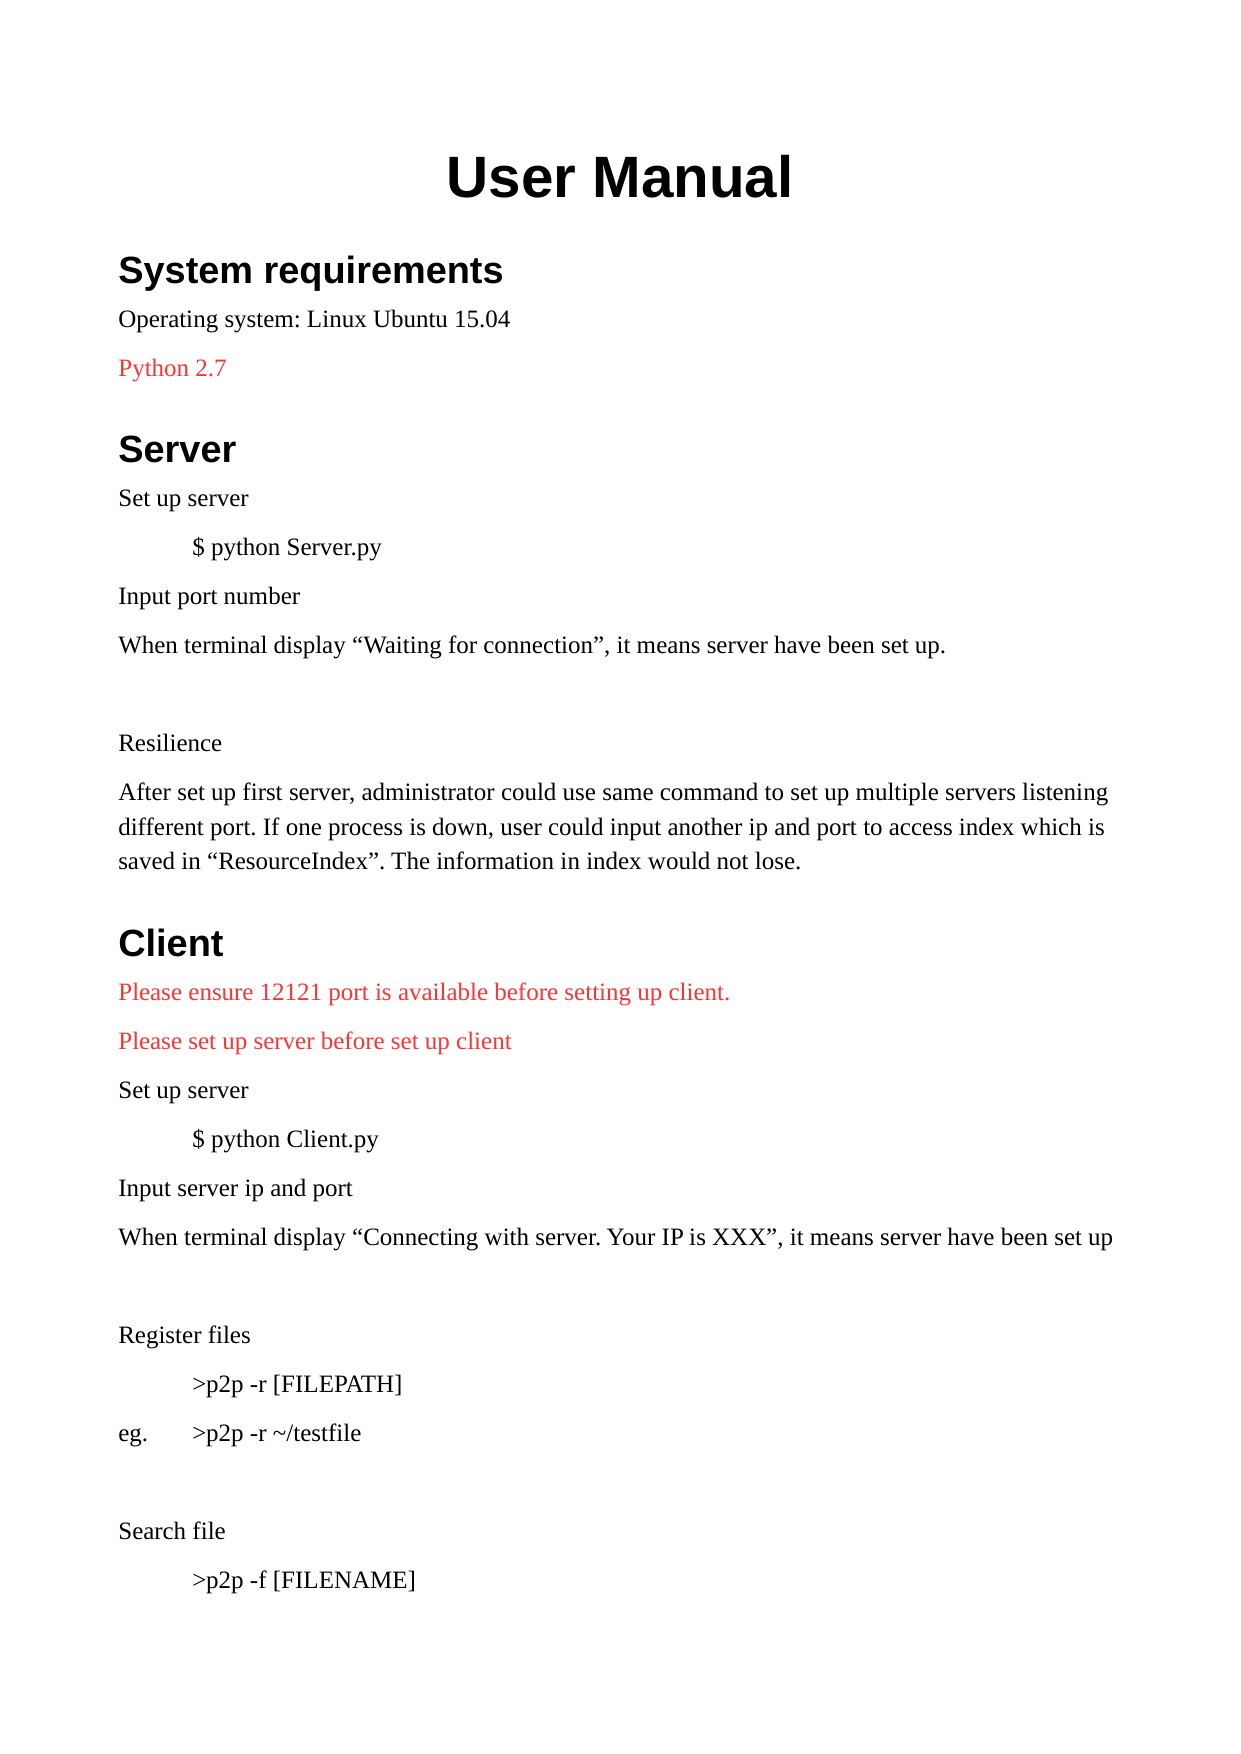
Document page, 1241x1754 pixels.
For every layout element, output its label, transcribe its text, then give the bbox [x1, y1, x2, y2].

text After set up first server, administrator could use same command to set up multiple servers listening different port. If one process is down, user could input another ip and port to access index which is saved in “ResourceIndex”. The information in index would not lose. [118, 777, 1122, 875]
text Set up server [118, 483, 1122, 512]
text Operating system: Linux Ubuntu 15.04 [118, 304, 1122, 333]
text When terminal display “Waiting for connection”, it means server have been set up. [118, 630, 1122, 659]
text $ python Client.py [118, 1124, 1122, 1153]
text Input port number [118, 581, 1122, 610]
text >p2p -r [FILEPATH] [118, 1369, 1122, 1398]
subtitle Client [118, 921, 1122, 964]
text Python 2.7 [118, 353, 1122, 382]
text >p2p -f [FILENAME] [118, 1565, 1122, 1594]
text Please set up server before set up client [118, 1026, 1122, 1054]
title User Manual [118, 143, 1122, 210]
text Set up server [118, 1075, 1122, 1103]
subtitle Server [118, 427, 1122, 471]
text Register files [118, 1320, 1122, 1349]
text Please ensure 12121 port is available before setting up client. [118, 977, 1122, 1005]
text $ python Server.py [118, 532, 1122, 561]
text When terminal display “Connecting with server. Your IP is XXX”, it means server have been set up [118, 1222, 1122, 1251]
subtitle System requirements [118, 248, 1122, 291]
text Search file [118, 1516, 1122, 1545]
text Resilience [118, 728, 1122, 757]
text eg. >p2p -r ~/testfile [118, 1418, 1122, 1447]
text Input server ip and port [118, 1173, 1122, 1202]
